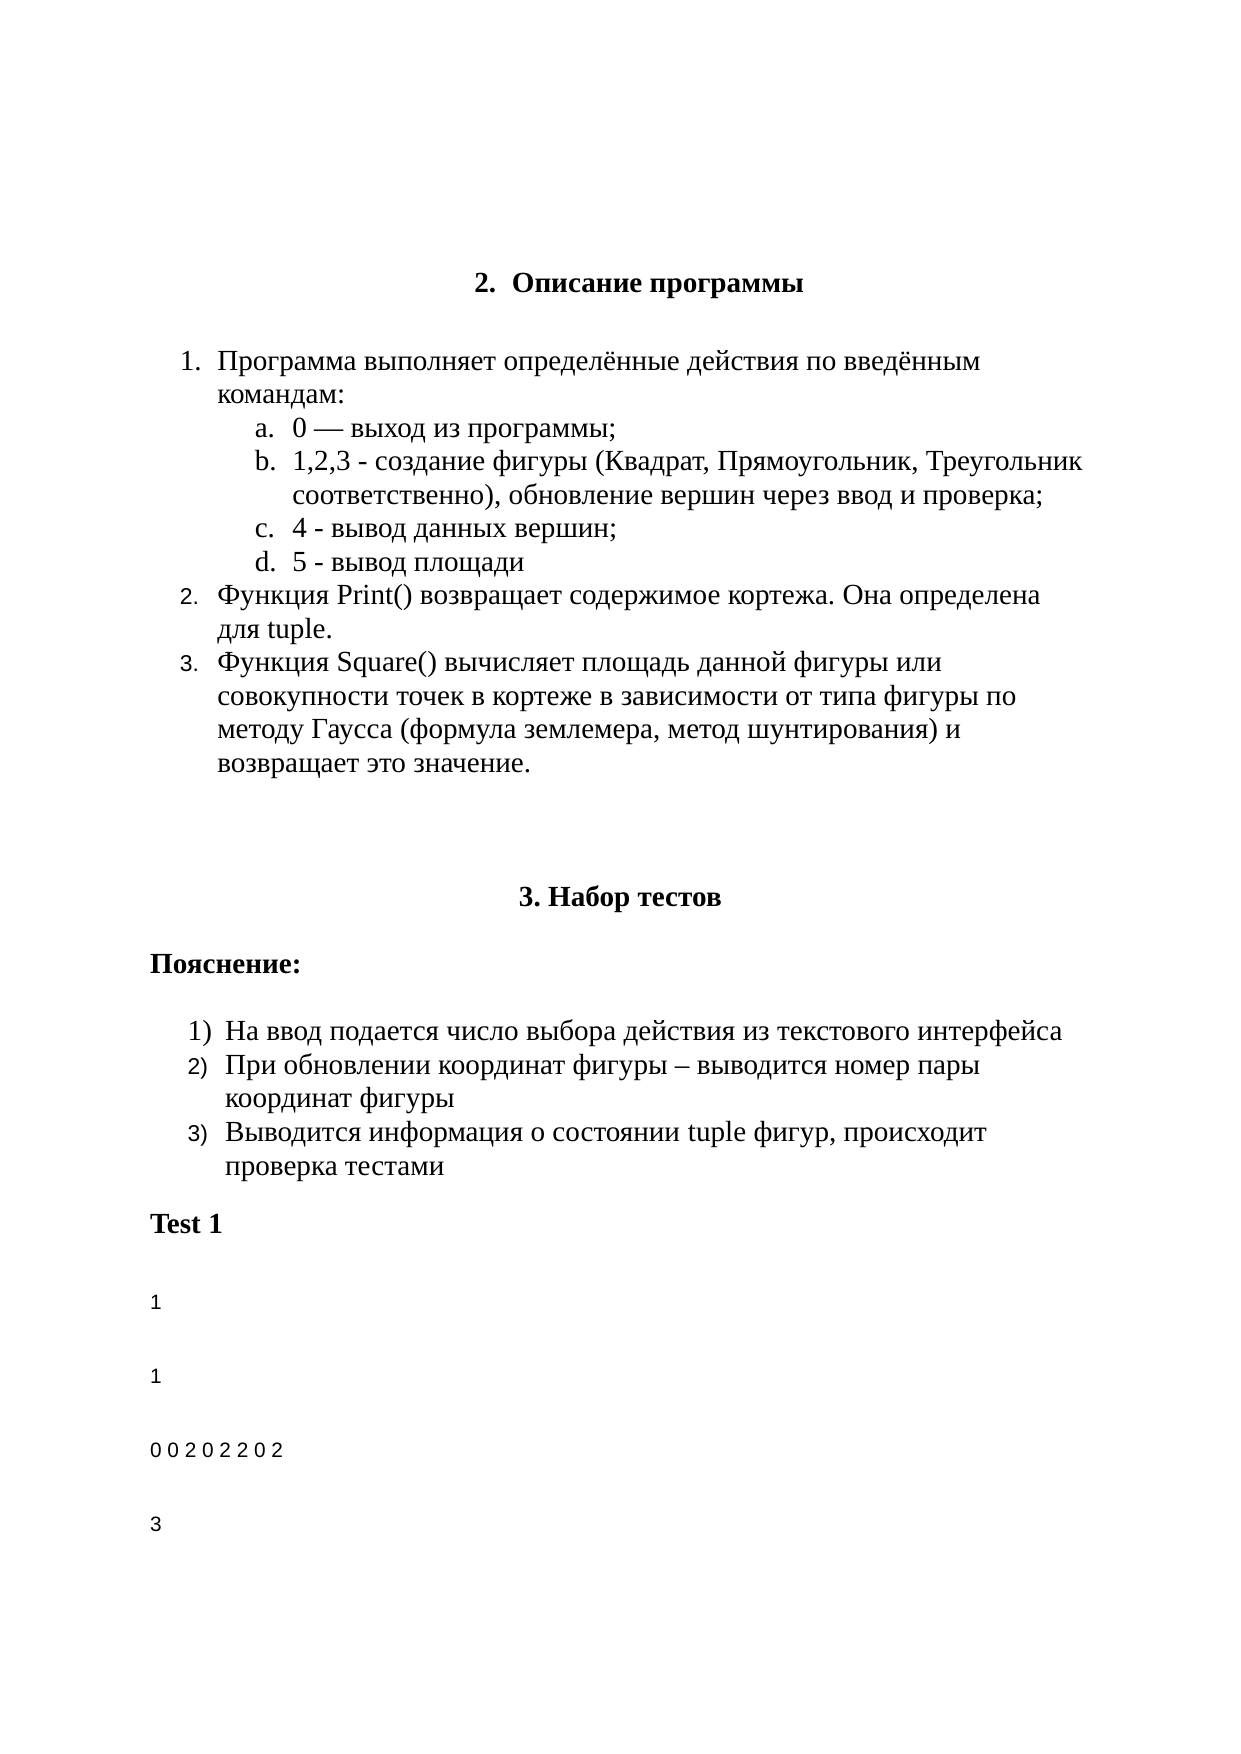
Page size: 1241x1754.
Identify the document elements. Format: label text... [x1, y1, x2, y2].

list 0 — выход из программы; [254, 410, 1090, 443]
text 1 [150, 1290, 1090, 1314]
list Функция Square() вычисляет площадь данной фигуры или совокупности точек в кортеже в зависимости от типа фигуры по методу Гаусса (формула землемера, метод шунтирования) и возвращает это значение. [179, 644, 1090, 779]
text 1 [150, 1364, 1090, 1388]
list 1,2,3 - создание фигуры (Квадрат, Прямоугольник, Треугольник соответственно), обновление вершин через ввод и проверка; [254, 443, 1090, 510]
list 4 - вывод данных вершин; [254, 510, 1090, 544]
list Описание программы [187, 266, 1090, 299]
text 3 [150, 1512, 1090, 1536]
text 0 0 2 0 2 2 0 2 [150, 1438, 1090, 1462]
list 5 - вывод площади [254, 544, 1090, 577]
list Выводится информация о состоянии tuple фигур, происходит проверка тестами [187, 1114, 1090, 1181]
text Test 1 [150, 1206, 1090, 1240]
text 3. Набор тестов [150, 879, 1090, 913]
list На ввод подается число выбора действия из текстового интерфейса [187, 1013, 1090, 1047]
list При обновлении координат фигуры – выводится номер пары координат фигуры [187, 1047, 1090, 1114]
text Пояснение: [150, 946, 1090, 980]
list Функция Print() возвращает содержимое кортежа. Она определена для tuple. [179, 577, 1090, 644]
list Программа выполняет определённые действия по введённым командам: [179, 343, 1090, 410]
